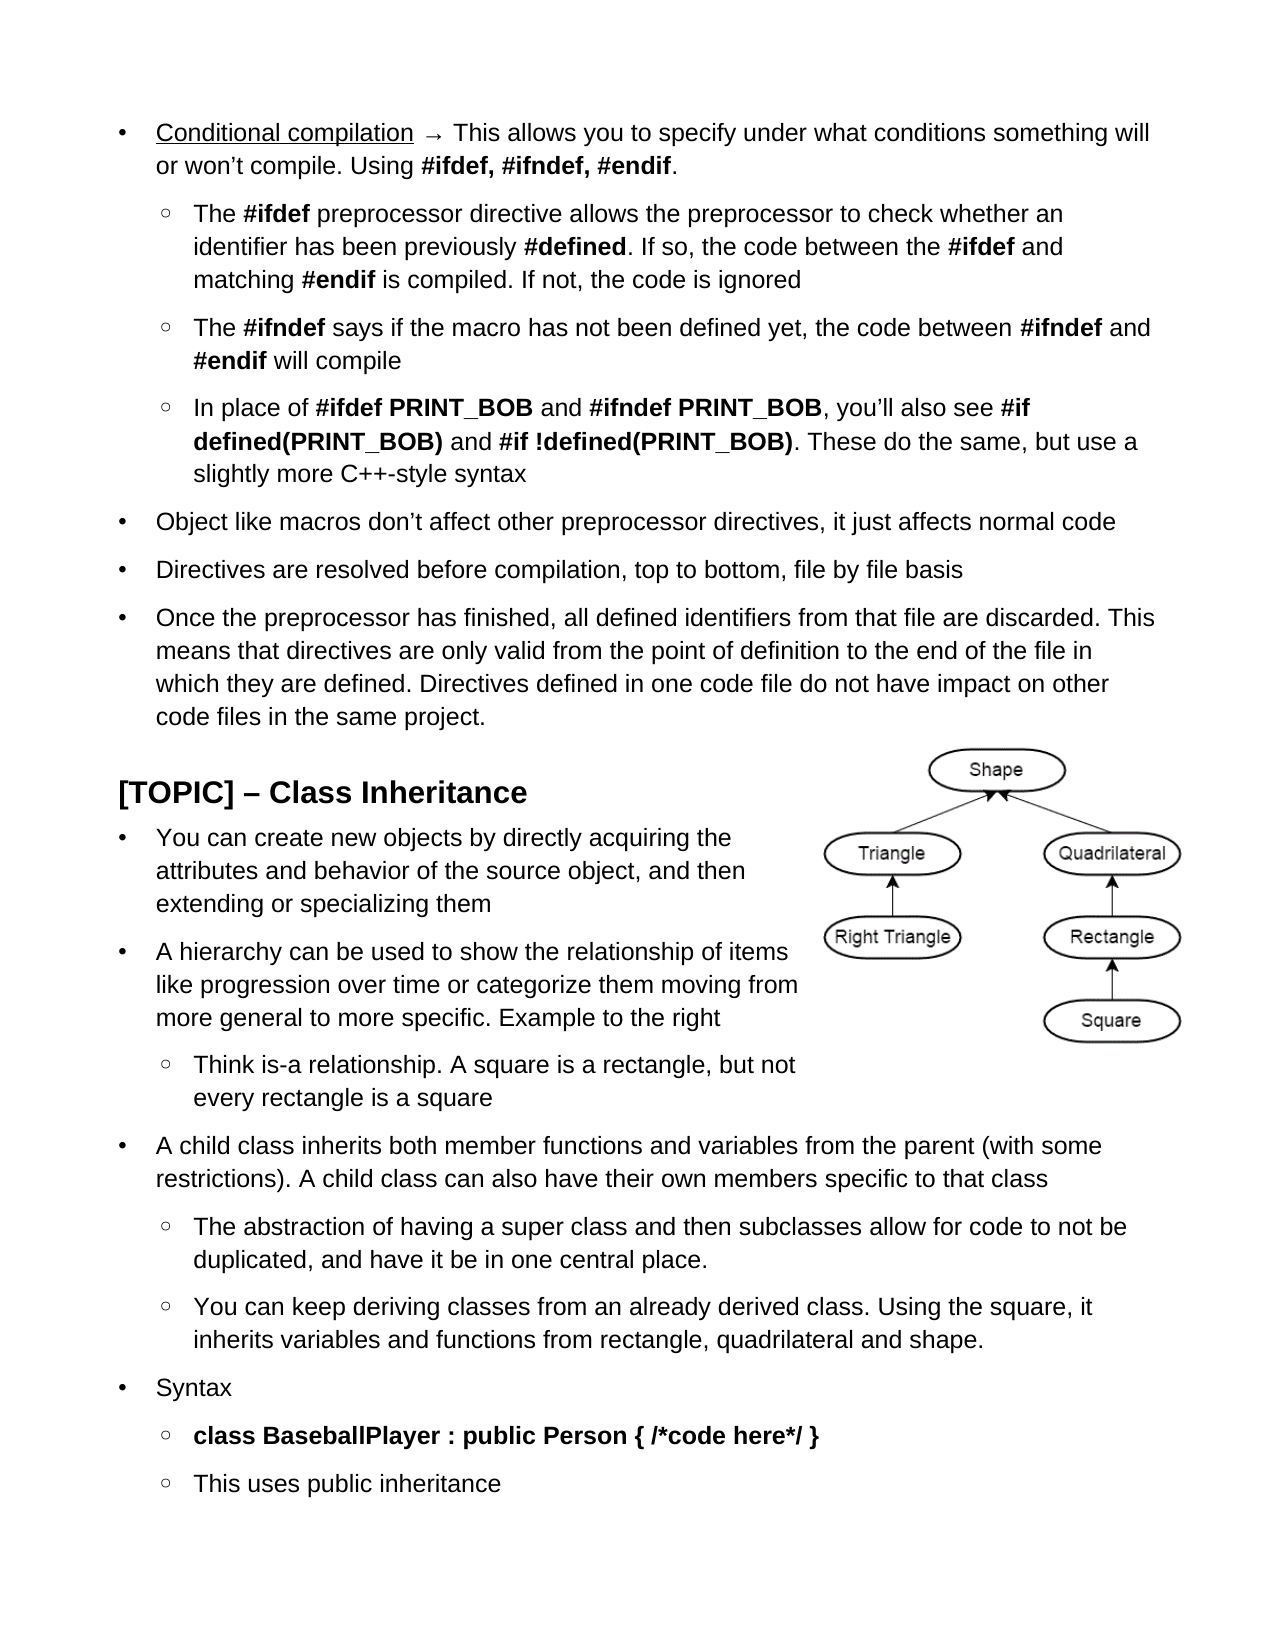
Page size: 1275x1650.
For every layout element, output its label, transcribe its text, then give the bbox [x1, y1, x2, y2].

list Directives are resolved before compilation, top to bottom, file by file basis [118, 555, 1157, 584]
list You can create new objects by directly acquiring the attributes and behavior of the source object, and then extending or specializing them [118, 823, 820, 918]
list A hierarchy can be used to show the relationship of items like progression over time or categorize them moving from more general to more specific. Example to the right [118, 936, 820, 1031]
list class BaseballPlayer : public Person { /*code here*/ } [156, 1421, 1157, 1450]
list The abstraction of having a super class and then subclasses allow for code to not be duplicated, and have it be in one central place. [156, 1212, 1157, 1273]
list The #ifdef preprocessor directive allows the preprocessor to check whether an identifier has been previously #defined. If so, the code between the #ifdef and matching #endif is compiled. If not, the code is ignored [156, 199, 1157, 294]
list A child class inherits both member functions and variables from the parent (with some restrictions). A child class can also have their own members specific to that class [118, 1131, 1157, 1193]
picture [820, 729, 1187, 1054]
list Syntax [118, 1373, 1157, 1402]
list The #ifndef says if the macro has not been defined yet, the code between #ifndef and #endif will compile [156, 313, 1157, 374]
list Once the preprocessor has finished, all defined identifiers from that file are discarded. This means that directives are only valid from the point of definition to the end of the file in which they are defined. Directives defined in one code file do not have impact on other code files in the same project. [118, 602, 1157, 730]
list This uses public inheritance [156, 1468, 1157, 1497]
list In place of #ifdef PRINT_BOB and #ifndef PRINT_BOB, you’ll also see #if defined(PRINT_BOB) and #if !defined(PRINT_BOB). These do the same, but use a slightly more C++-style syntax [156, 393, 1157, 488]
list You can keep deriving classes from an already derived class. Using the square, it inherits variables and functions from rectangle, quadrilateral and shape. [156, 1292, 1157, 1354]
list Conditional compilation → This allows you to specify under what conditions something will or won’t compile. Using #ifdef, #ifndef, #endif. [118, 118, 1157, 180]
list Object like macros don’t affect other preprocessor directives, it just affects normal code [118, 507, 1157, 536]
subtitle [TOPIC] – Class Inheritance [118, 774, 820, 810]
list Think is-a relationship. A square is a rectangle, but not every rectangle is a square [156, 1050, 1157, 1112]
